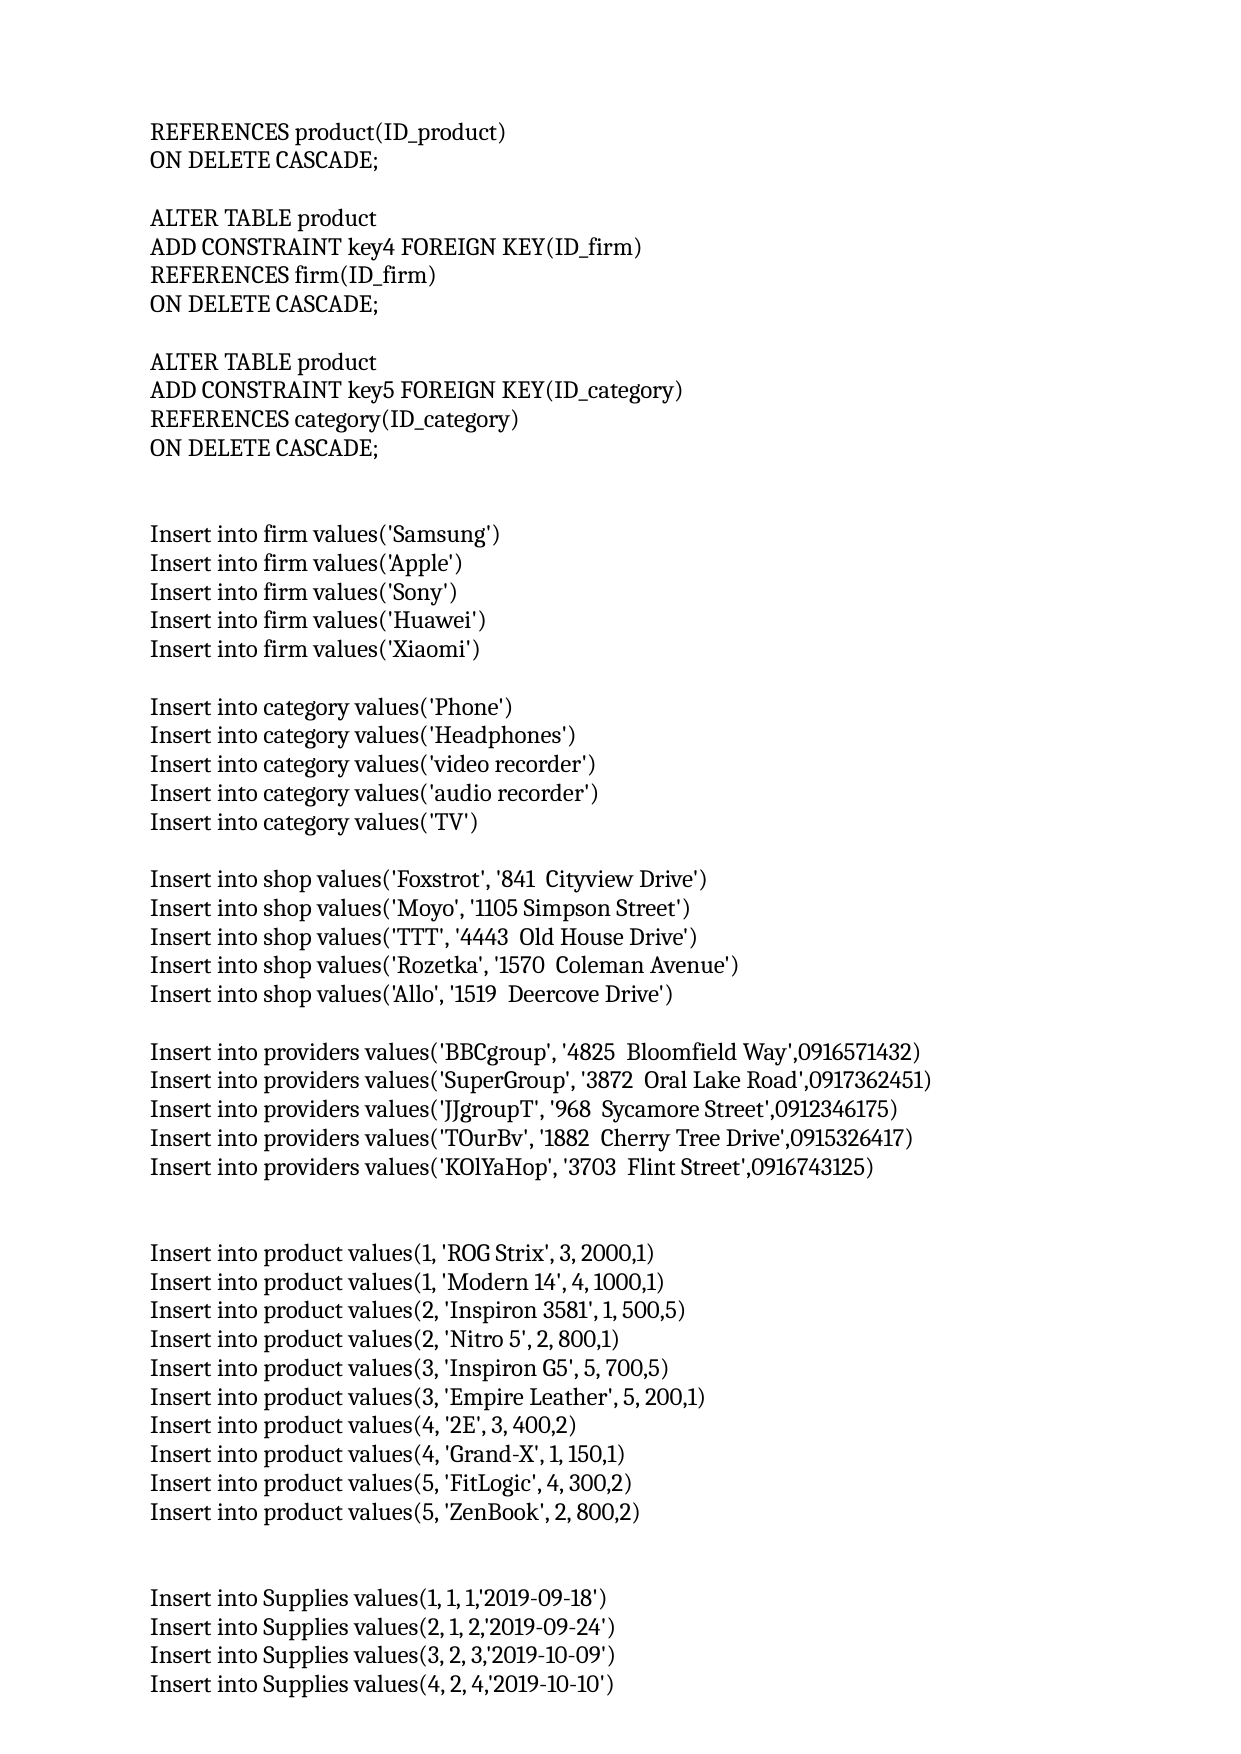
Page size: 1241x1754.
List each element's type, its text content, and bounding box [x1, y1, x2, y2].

text Insert into shop values('Moyo', '1105 Simpson Street') [150, 894, 1152, 923]
text ALTER TABLE product [150, 204, 1152, 233]
text Insert into category values('Headphones') [150, 721, 1152, 750]
text Insert into shop values('Allo', '1519 Deercove Drive') [150, 980, 1152, 1009]
text Insert into product values(3, 'Inspiron G5', 5, 700,5) [150, 1354, 1152, 1383]
text Insert into product values(2, 'Inspiron 3581', 1, 500,5) [150, 1296, 1152, 1325]
text Insert into firm values('Apple') [150, 549, 1152, 578]
text Insert into shop values('TTT', '4443 Old House Drive') [150, 923, 1152, 951]
text Insert into providers values('BBCgroup', '4825 Bloomfield Way',0916571432) [150, 1038, 1152, 1066]
text Insert into Supplies values(2, 1, 2,'2019-09-24') [150, 1613, 1152, 1641]
text Insert into Supplies values(1, 1, 1,'2019-09-18') [150, 1584, 1152, 1613]
text REFERENCES product(ID_product) [150, 118, 1152, 146]
text Insert into category values('video recorder') [150, 750, 1152, 779]
text ON DELETE CASCADE; [150, 146, 1152, 175]
text Insert into firm values('Samsung') [150, 520, 1152, 549]
text Insert into providers values('SuperGroup', '3872 Oral Lake Road',0917362451) [150, 1066, 1152, 1095]
text ON DELETE CASCADE; [150, 290, 1152, 319]
text ALTER TABLE product [150, 348, 1152, 376]
text Insert into category values('Phone') [150, 693, 1152, 721]
text Insert into category values('TV') [150, 808, 1152, 836]
text Insert into product values(1, 'Modern 14', 4, 1000,1) [150, 1268, 1152, 1296]
text Insert into product values(1, 'ROG Strix', 3, 2000,1) [150, 1239, 1152, 1268]
text Insert into shop values('Rozetka', '1570 Coleman Avenue') [150, 951, 1152, 980]
text Insert into Supplies values(3, 2, 3,'2019-10-09') [150, 1641, 1152, 1670]
text Insert into product values(5, 'ZenBook', 2, 800,2) [150, 1498, 1152, 1526]
text Insert into providers values('TOurBv', '1882 Cherry Tree Drive',0915326417) [150, 1124, 1152, 1153]
text ON DELETE CASCADE; [150, 434, 1152, 463]
text Insert into firm values('Sony') [150, 578, 1152, 606]
text Insert into shop values('Foxstrot', '841 Cityview Drive') [150, 865, 1152, 894]
text Insert into providers values('KOlYaHop', '3703 Flint Street',0916743125) [150, 1153, 1152, 1181]
text Insert into Supplies values(4, 2, 4,'2019-10-10') [150, 1670, 1152, 1699]
text Insert into firm values('Huawei') [150, 606, 1152, 635]
text Insert into firm values('Xiaomi') [150, 635, 1152, 664]
text Insert into product values(4, '2E', 3, 400,2) [150, 1411, 1152, 1440]
text ADD CONSTRAINT key4 FOREIGN KEY(ID_firm) [150, 233, 1152, 261]
text Insert into product values(3, 'Empire Leather', 5, 200,1) [150, 1383, 1152, 1411]
text Insert into product values(2, 'Nitro 5', 2, 800,1) [150, 1325, 1152, 1354]
text Insert into providers values('JJgroupT', '968 Sycamore Street',0912346175) [150, 1095, 1152, 1124]
text Insert into product values(4, 'Grand-X', 1, 150,1) [150, 1440, 1152, 1469]
text REFERENCES firm(ID_firm) [150, 261, 1152, 290]
text Insert into product values(5, 'FitLogic', 4, 300,2) [150, 1469, 1152, 1498]
text ADD CONSTRAINT key5 FOREIGN KEY(ID_category) [150, 376, 1152, 405]
text REFERENCES category(ID_category) [150, 405, 1152, 434]
text Insert into category values('audio recorder') [150, 779, 1152, 808]
